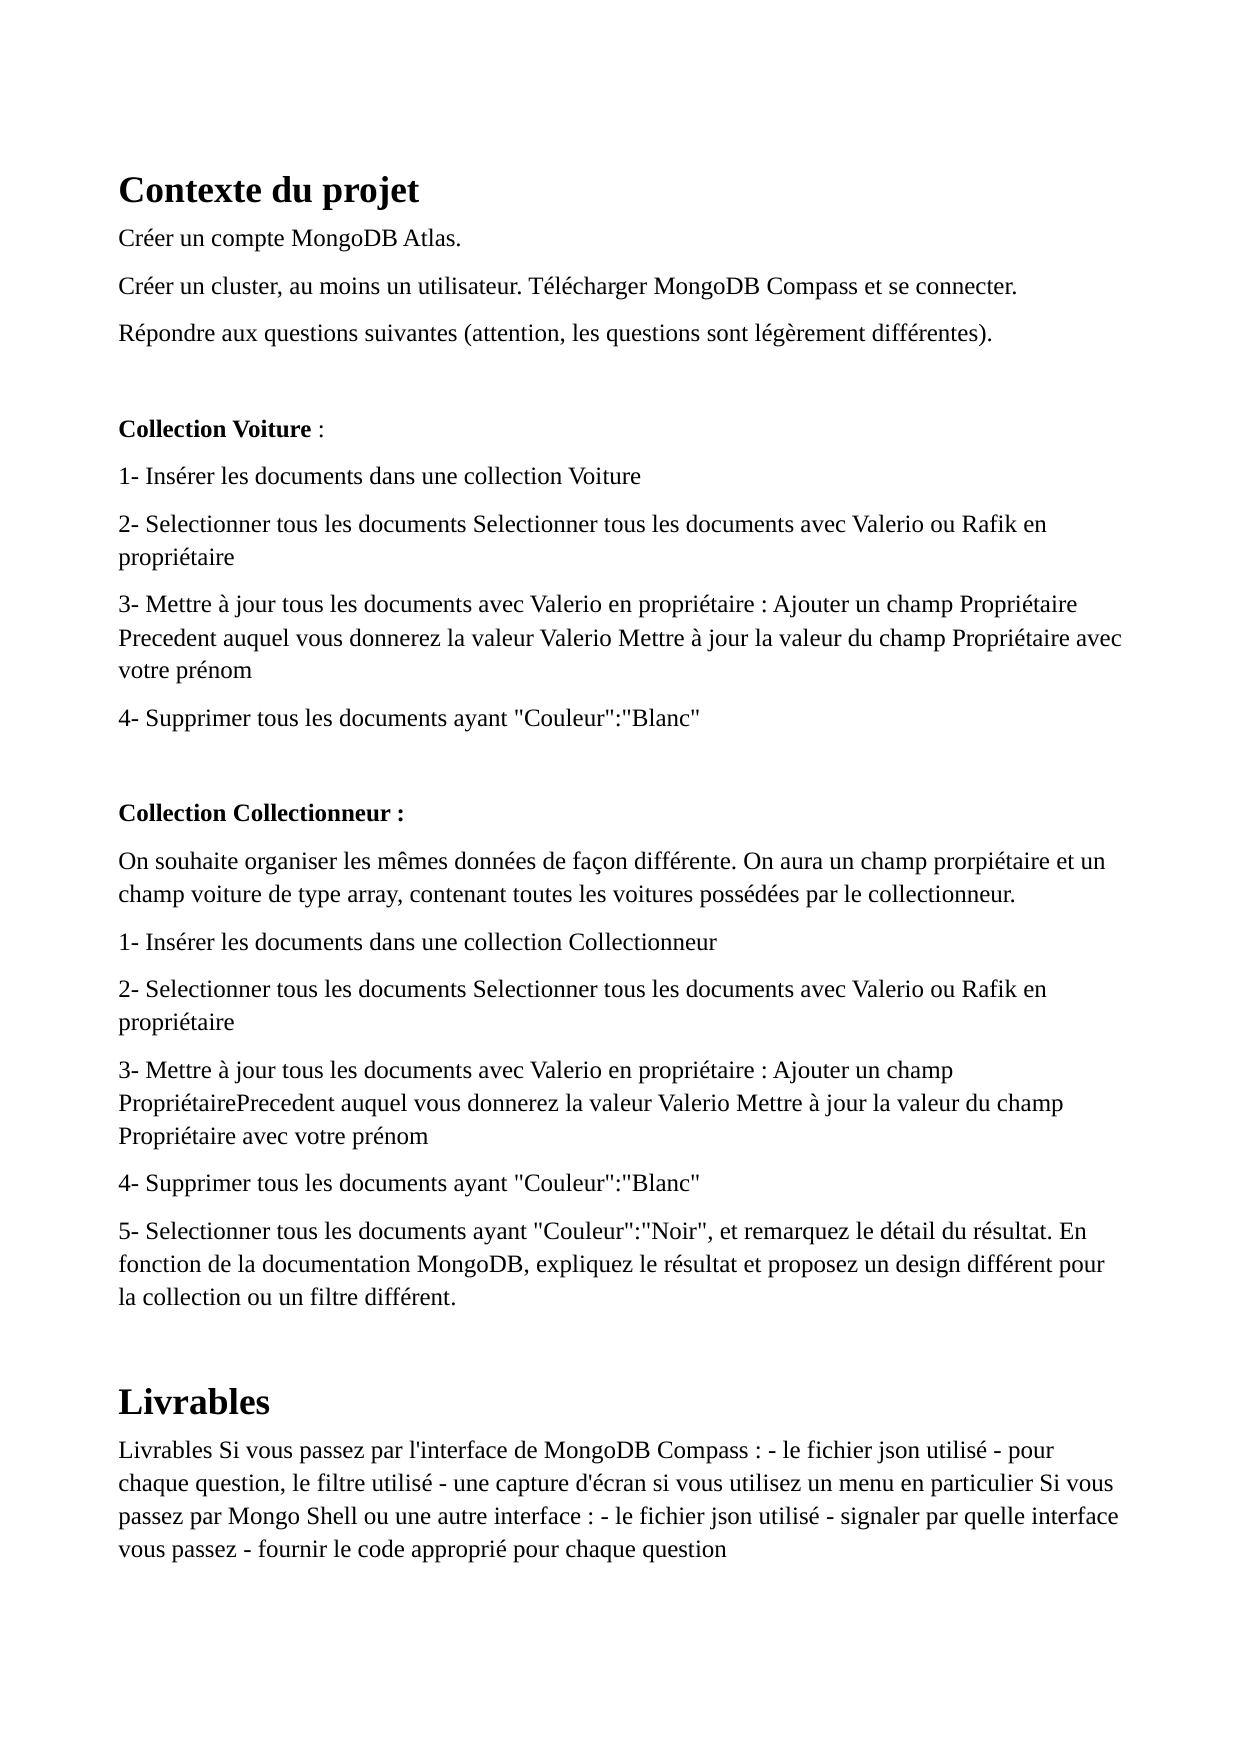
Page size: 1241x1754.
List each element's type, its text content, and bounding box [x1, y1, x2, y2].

text 1- Insérer les documents dans une collection Voiture [118, 461, 1122, 490]
text 3- Mettre à jour tous les documents avec Valerio en propriétaire : Ajouter un champ PropriétairePrecedent auquel vous donnerez la valeur Valerio Mettre à jour la valeur du champ Propriétaire avec votre prénom [118, 1055, 1122, 1150]
text 2- Selectionner tous les documents Selectionner tous les documents avec Valerio ou Rafik en propriétaire [118, 509, 1122, 571]
text Créer un cluster, au moins un utilisateur. Télécharger MongoDB Compass et se connecter. [118, 271, 1122, 300]
text Livrables Si vous passez par l'interface de MongoDB Compass : - le fichier json utilisé - pour chaque question, le filtre utilisé - une capture d'écran si vous utilisez un menu en particulier Si vous passez par Mongo Shell ou une autre interface : - le fichier json utilisé - signaler par quelle interface vous passez - fournir le code approprié pour chaque question [118, 1435, 1122, 1563]
subtitle Contexte du projet [118, 168, 1122, 211]
text Créer un compte MongoDB Atlas. [118, 223, 1122, 252]
text Collection Collectionneur : [118, 798, 1122, 827]
text Collection Voiture : [118, 414, 1122, 442]
text 1- Insérer les documents dans une collection Collectionneur [118, 927, 1122, 955]
text 2- Selectionner tous les documents Selectionner tous les documents avec Valerio ou Rafik en propriétaire [118, 974, 1122, 1036]
text 4- Supprimer tous les documents ayant "Couleur":"Blanc" [118, 1168, 1122, 1197]
text Répondre aux questions suivantes (attention, les questions sont légèrement différentes). [118, 318, 1122, 347]
text 5- Selectionner tous les documents ayant "Couleur":"Noir", et remarquez le détail du résultat. En fonction de la documentation MongoDB, expliquez le résultat et proposez un design différent pour la collection ou un filtre différent. [118, 1216, 1122, 1311]
text 4- Supprimer tous les documents ayant "Couleur":"Blanc" [118, 703, 1122, 732]
text On souhaite organiser les mêmes données de façon différente. On aura un champ prorpiétaire et un champ voiture de type array, contenant toutes les voitures possédées par le collectionneur. [118, 846, 1122, 908]
subtitle Livrables [118, 1379, 1122, 1422]
text 3- Mettre à jour tous les documents avec Valerio en propriétaire : Ajouter un champ Propriétaire Precedent auquel vous donnerez la valeur Valerio Mettre à jour la valeur du champ Propriétaire avec votre prénom [118, 589, 1122, 684]
